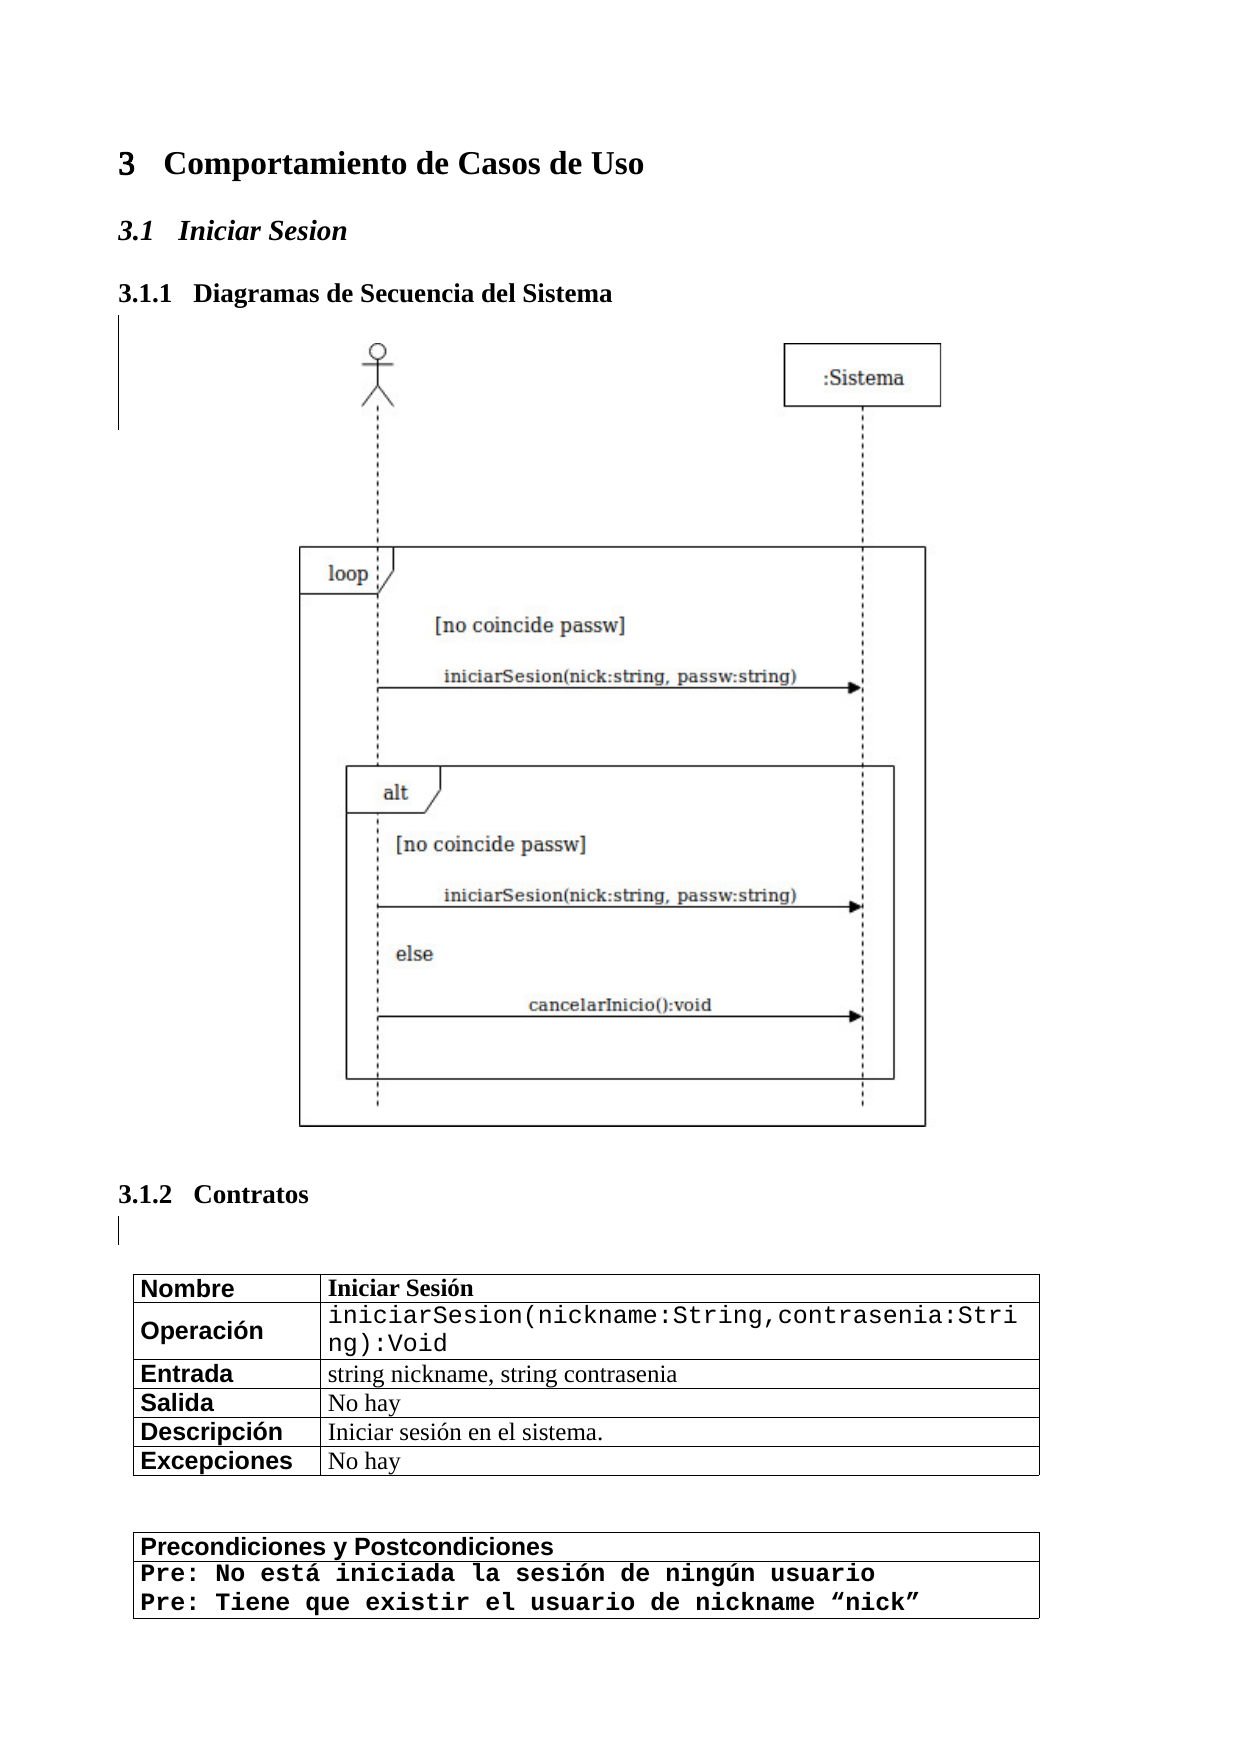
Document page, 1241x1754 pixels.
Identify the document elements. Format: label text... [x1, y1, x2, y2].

table_cell Iniciar sesión en el sistema. [321, 1418, 1039, 1446]
picture [299, 343, 942, 1127]
table_cell string nickname, string contrasenia [321, 1360, 1039, 1388]
table_cell Descripción [134, 1418, 320, 1446]
table_header Precondiciones y Postcondiciones [134, 1533, 1039, 1561]
table_cell Excepciones [134, 1447, 320, 1474]
table_cell iniciarSesion(nickname:String,contrasenia:String):Void [321, 1303, 1039, 1359]
subtitle Contratos [118, 1178, 1122, 1210]
subtitle Iniciar Sesion [118, 213, 1122, 246]
table_cell Entrada [134, 1360, 320, 1388]
table_cell Pre: No está iniciada la sesión de ningún usuario Pre: Tiene que existir el usuario de nickname “nick” [134, 1562, 1039, 1618]
table_header Nombre [134, 1275, 320, 1302]
subtitle Comportamiento de Casos de Uso [118, 143, 1122, 181]
table_header Iniciar Sesión [321, 1275, 1039, 1302]
table_cell No hay [321, 1389, 1039, 1417]
table_cell Salida [134, 1389, 320, 1417]
table_cell Operación [134, 1303, 320, 1359]
subtitle Diagramas de Secuencia del Sistema [118, 277, 1122, 309]
table_cell No hay [321, 1447, 1039, 1474]
